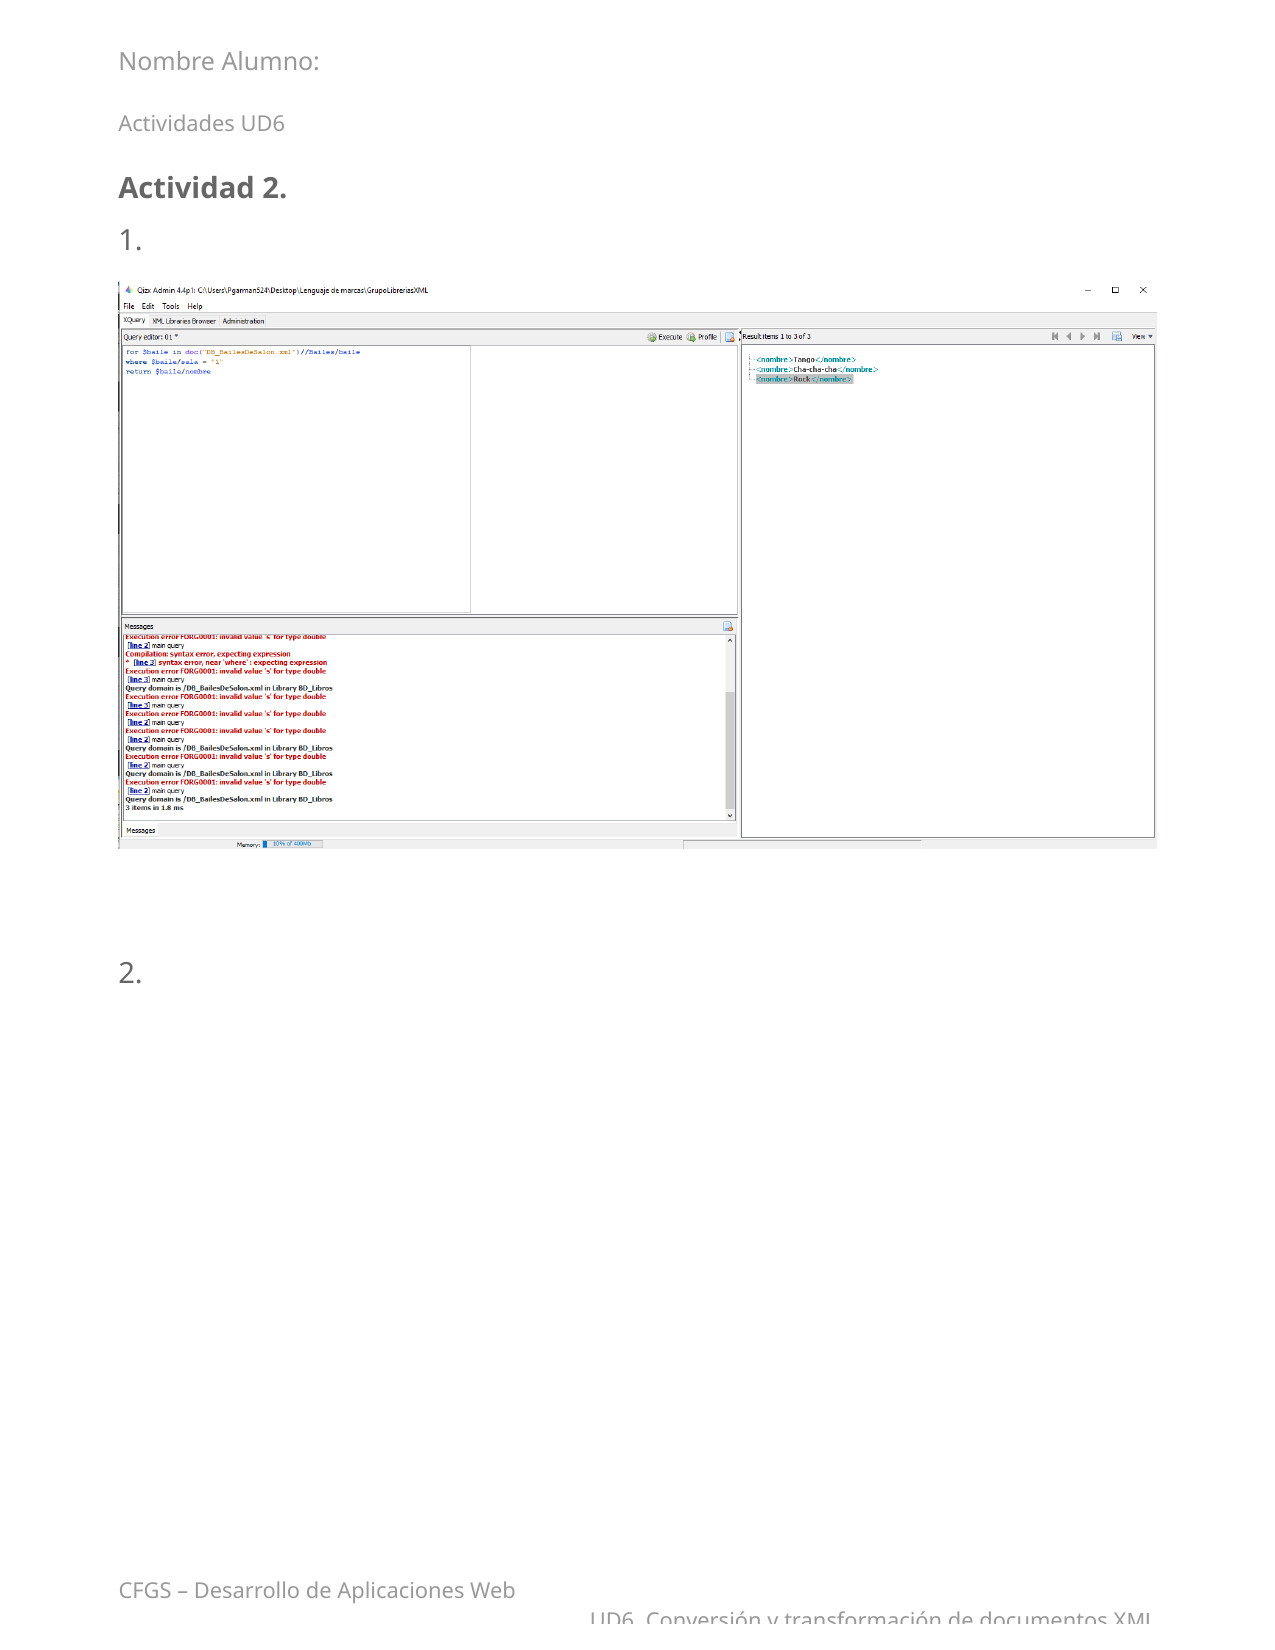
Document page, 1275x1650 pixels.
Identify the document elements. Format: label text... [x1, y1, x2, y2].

subtitle Actividad 2. [118, 167, 1157, 207]
text 2. [118, 952, 1157, 992]
picture [118, 281, 1157, 849]
text 1. [118, 220, 1157, 259]
